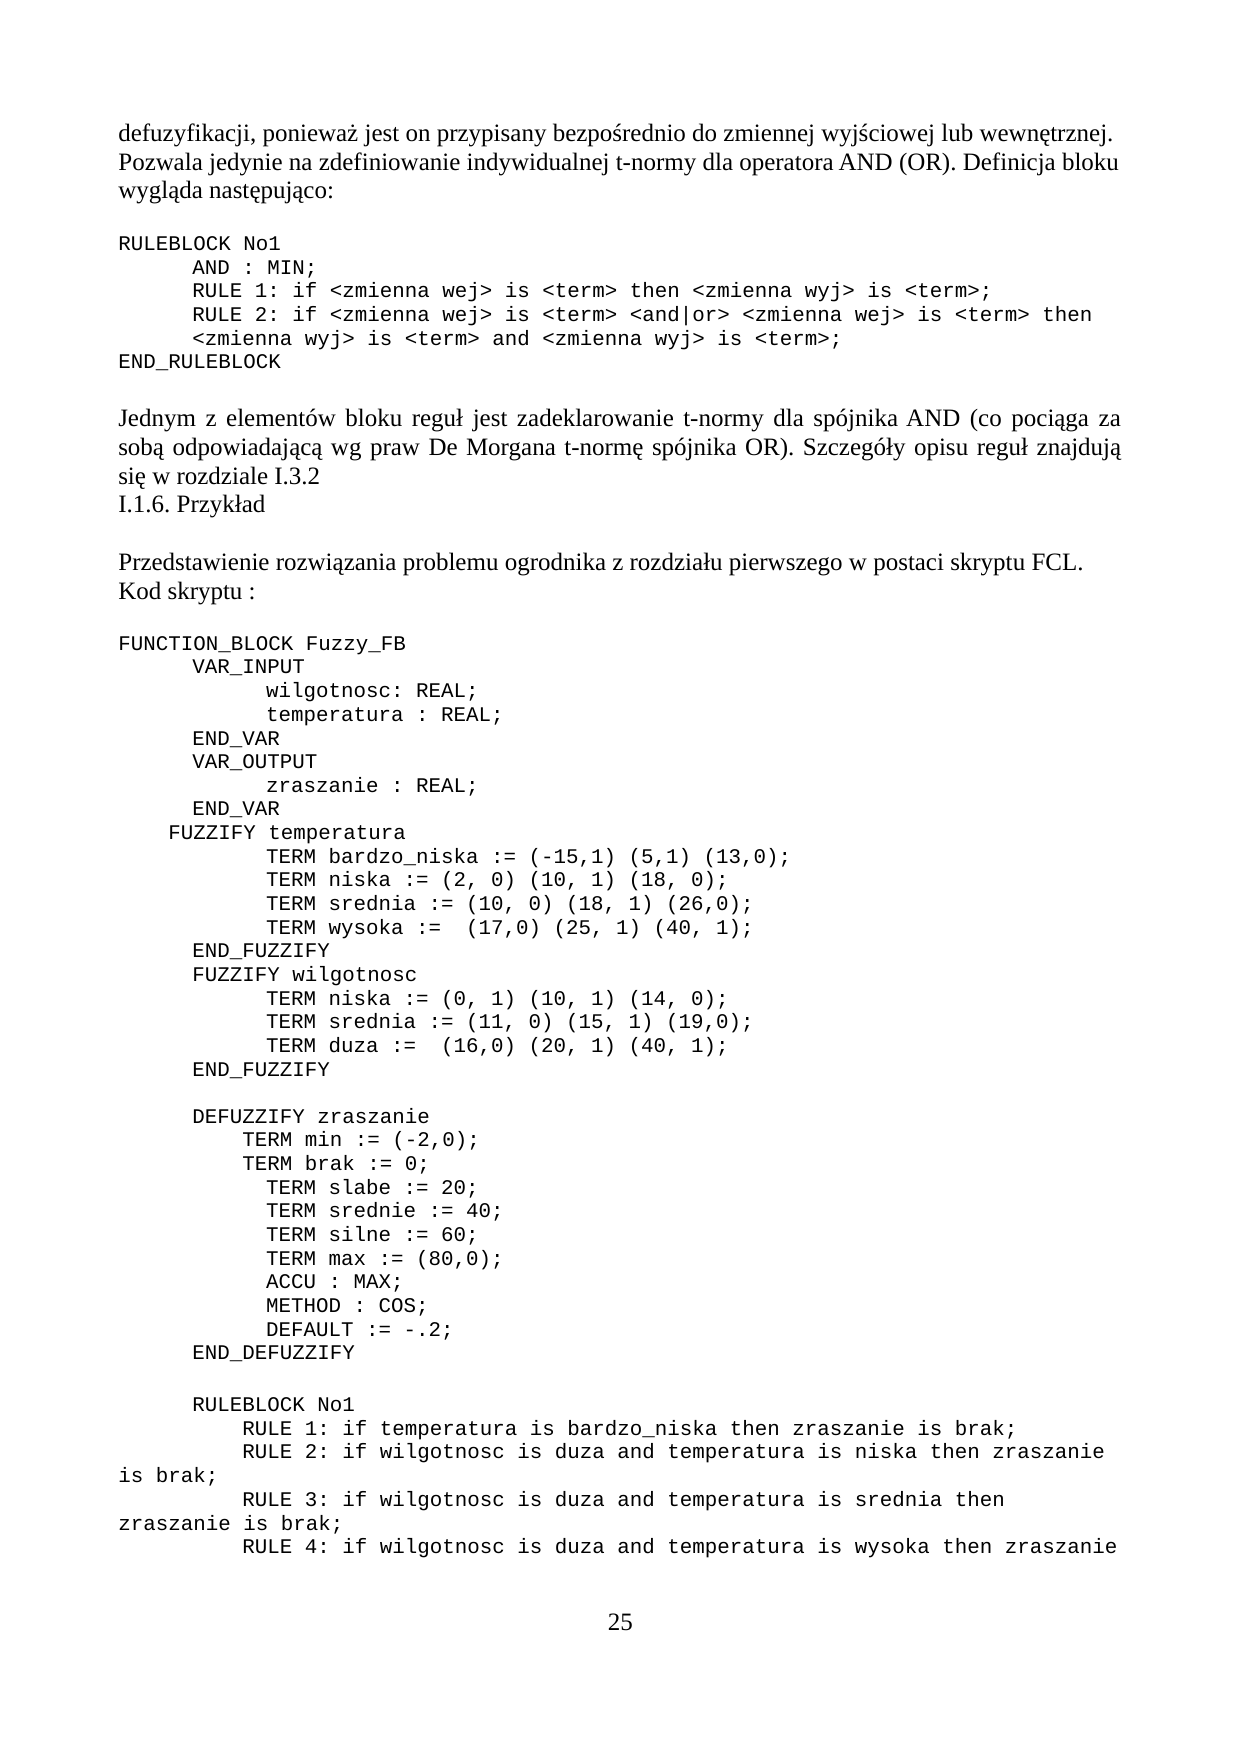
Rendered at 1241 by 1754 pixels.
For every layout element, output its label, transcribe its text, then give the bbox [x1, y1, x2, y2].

text RULE 4: if wilgotnosc is duza and temperatura is wysoka then zraszanie [118, 1536, 1122, 1560]
text TERM bardzo_niska := (-15,1) (5,1) (13,0); [118, 846, 1122, 869]
text FUZZIFY temperatura [118, 822, 1122, 846]
text VAR_OUTPUT [118, 751, 1122, 775]
text METHOD : COS; [118, 1295, 1122, 1319]
text TERM min := (-2,0); [118, 1129, 1122, 1153]
text TERM max := (80,0); [118, 1248, 1122, 1271]
text TERM niska := (2, 0) (10, 1) (18, 0); [118, 869, 1122, 893]
text FUZZIFY wilgotnosc [118, 964, 1122, 988]
text TERM brak := 0; [118, 1153, 1122, 1177]
text TERM silne := 60; [118, 1224, 1122, 1248]
text TERM niska := (0, 1) (10, 1) (14, 0); [118, 988, 1122, 1011]
text END_VAR [118, 798, 1122, 822]
text TERM srednie := 40; [118, 1200, 1122, 1224]
text RULE 3: if wilgotnosc is duza and temperatura is srednia then zraszanie is brak; [118, 1489, 1122, 1536]
text temperatura : REAL; [118, 704, 1122, 727]
text RULE 1: if temperatura is bardzo_niska then zraszanie is brak; [118, 1418, 1122, 1442]
text I.1.6. Przykład [118, 489, 1122, 518]
text END_VAR [118, 727, 1122, 751]
text END_RULEBLOCK [118, 351, 1122, 375]
text TERM duza := (16,0) (20, 1) (40, 1); [118, 1035, 1122, 1058]
text TERM srednia := (11, 0) (15, 1) (19,0); [118, 1011, 1122, 1035]
text RULEBLOCK No1 [118, 233, 1122, 257]
text ACCU : MAX; [118, 1271, 1122, 1295]
text TERM wysoka := (17,0) (25, 1) (40, 1); [118, 917, 1122, 940]
text RULE 2: if wilgotnosc is duza and temperatura is niska then zraszanie is brak; [118, 1442, 1122, 1489]
text DEFAULT := -.2; [118, 1319, 1122, 1342]
text FUNCTION_BLOCK Fuzzy_FB [118, 633, 1122, 657]
text AND : MIN; [118, 257, 1122, 280]
text TERM slabe := 20; [118, 1177, 1122, 1200]
text RULE 2: if <zmienna wej> is <term> <and|or> <zmienna wej> is <term> then <zmienna wyj> is <term> and <zmienna wyj> is <term>; [118, 304, 1122, 351]
text Przedstawienie rozwiązania problemu ogrodnika z rozdziału pierwszego w postaci skryptu FCL. Kod skryptu : [118, 547, 1122, 604]
text TERM srednia := (10, 0) (18, 1) (26,0); [118, 893, 1122, 917]
text END_DEFUZZIFY [118, 1342, 1122, 1366]
text zraszanie : REAL; [118, 775, 1122, 798]
text RULE 1: if <zmienna wej> is <term> then <zmienna wyj> is <term>; [118, 280, 1122, 304]
text Jednym z elementów bloku reguł jest zadeklarowanie t-normy dla spójnika AND (co pociąga za sobą odpowiadającą wg praw De Morgana t-normę spójnika OR). Szczegóły opisu reguł znajdują się w rozdziale I.3.2 [118, 403, 1122, 489]
text VAR_INPUT [118, 657, 1122, 680]
text wilgotnosc: REAL; [118, 680, 1122, 704]
text RULEBLOCK No1 [118, 1394, 1122, 1418]
text END_FUZZIFY [118, 1058, 1122, 1082]
text defuzyfikacji, ponieważ jest on przypisany bezpośrednio do zmiennej wyjściowej lub wewnętrznej. Pozwala jedynie na zdefiniowanie indywidualnej t-normy dla operatora AND (OR). Definicja bloku wygląda następująco: [118, 118, 1122, 204]
text END_FUZZIFY [118, 940, 1122, 964]
text DEFUZZIFY zraszanie [118, 1106, 1122, 1129]
